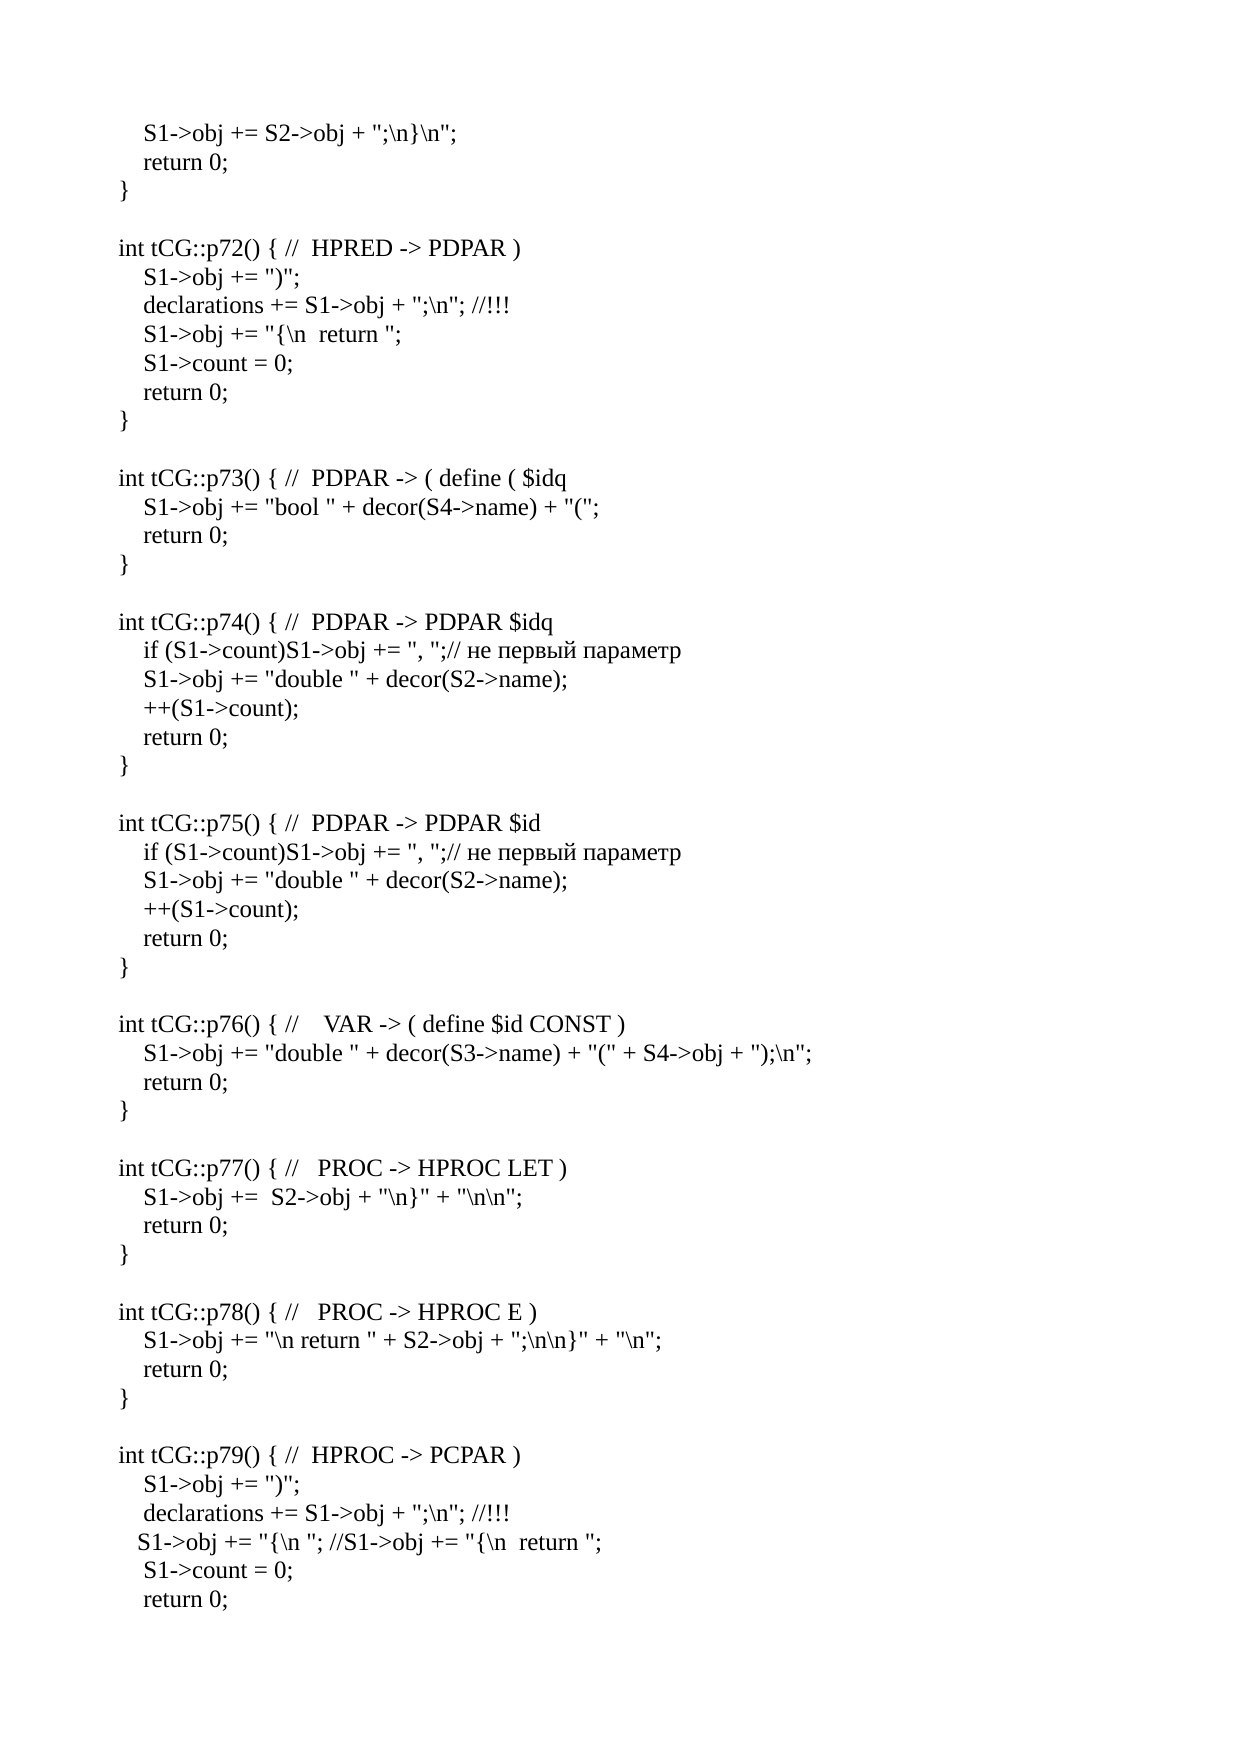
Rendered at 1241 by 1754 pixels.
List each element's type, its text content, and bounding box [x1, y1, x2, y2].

text return 0; [118, 1584, 1122, 1613]
text } [118, 1096, 1122, 1124]
text int tCG::p79() { // HPROC -> PCPAR ) [118, 1441, 1122, 1469]
text S1->obj += ")"; [118, 262, 1122, 291]
text S1->obj += "\n return " + S2->obj + ";\n\n}" + "\n"; [118, 1326, 1122, 1354]
text S1->obj += "{\n return "; [118, 319, 1122, 348]
text int tCG::p72() { // HPRED -> PDPAR ) [118, 233, 1122, 262]
text S1->obj += ")"; [118, 1469, 1122, 1498]
text return 0; [118, 722, 1122, 751]
text S1->obj += "bool " + decor(S4->name) + "("; [118, 492, 1122, 521]
text S1->obj += "{\n "; //S1->obj += "{\n return "; [118, 1527, 1122, 1556]
text int tCG::p74() { // PDPAR -> PDPAR $idq [118, 607, 1122, 636]
text return 0; [118, 1211, 1122, 1239]
text if (S1->count)S1->obj += ", ";// не первый параметр [118, 837, 1122, 866]
text S1->obj += "double " + decor(S2->name); [118, 664, 1122, 693]
text return 0; [118, 923, 1122, 952]
text } [118, 1239, 1122, 1268]
text return 0; [118, 377, 1122, 406]
text if (S1->count)S1->obj += ", ";// не первый параметр [118, 636, 1122, 664]
text int tCG::p77() { // PROC -> HPROC LET ) [118, 1153, 1122, 1182]
text } [118, 406, 1122, 434]
text } [118, 549, 1122, 578]
text S1->obj += S2->obj + "\n}" + "\n\n"; [118, 1182, 1122, 1211]
text } [118, 1383, 1122, 1412]
text } [118, 751, 1122, 779]
text ++(S1->count); [118, 693, 1122, 722]
text int tCG::p78() { // PROC -> HPROC E ) [118, 1297, 1122, 1326]
text ++(S1->count); [118, 894, 1122, 923]
text S1->count = 0; [118, 1556, 1122, 1584]
text return 0; [118, 1067, 1122, 1096]
text int tCG::p76() { // VAR -> ( define $id CONST ) [118, 1009, 1122, 1038]
text S1->obj += "double " + decor(S3->name) + "(" + S4->obj + ");\n"; [118, 1038, 1122, 1067]
text int tCG::p75() { // PDPAR -> PDPAR $id [118, 808, 1122, 837]
text S1->obj += "double " + decor(S2->name); [118, 866, 1122, 894]
text return 0; [118, 147, 1122, 176]
text int tCG::p73() { // PDPAR -> ( define ( $idq [118, 463, 1122, 492]
text S1->obj += S2->obj + ";\n}\n"; [118, 118, 1122, 147]
text declarations += S1->obj + ";\n"; //!!! [118, 1498, 1122, 1527]
text } [118, 952, 1122, 981]
text return 0; [118, 1354, 1122, 1383]
text } [118, 176, 1122, 204]
text return 0; [118, 521, 1122, 549]
text S1->count = 0; [118, 348, 1122, 377]
text declarations += S1->obj + ";\n"; //!!! [118, 291, 1122, 319]
